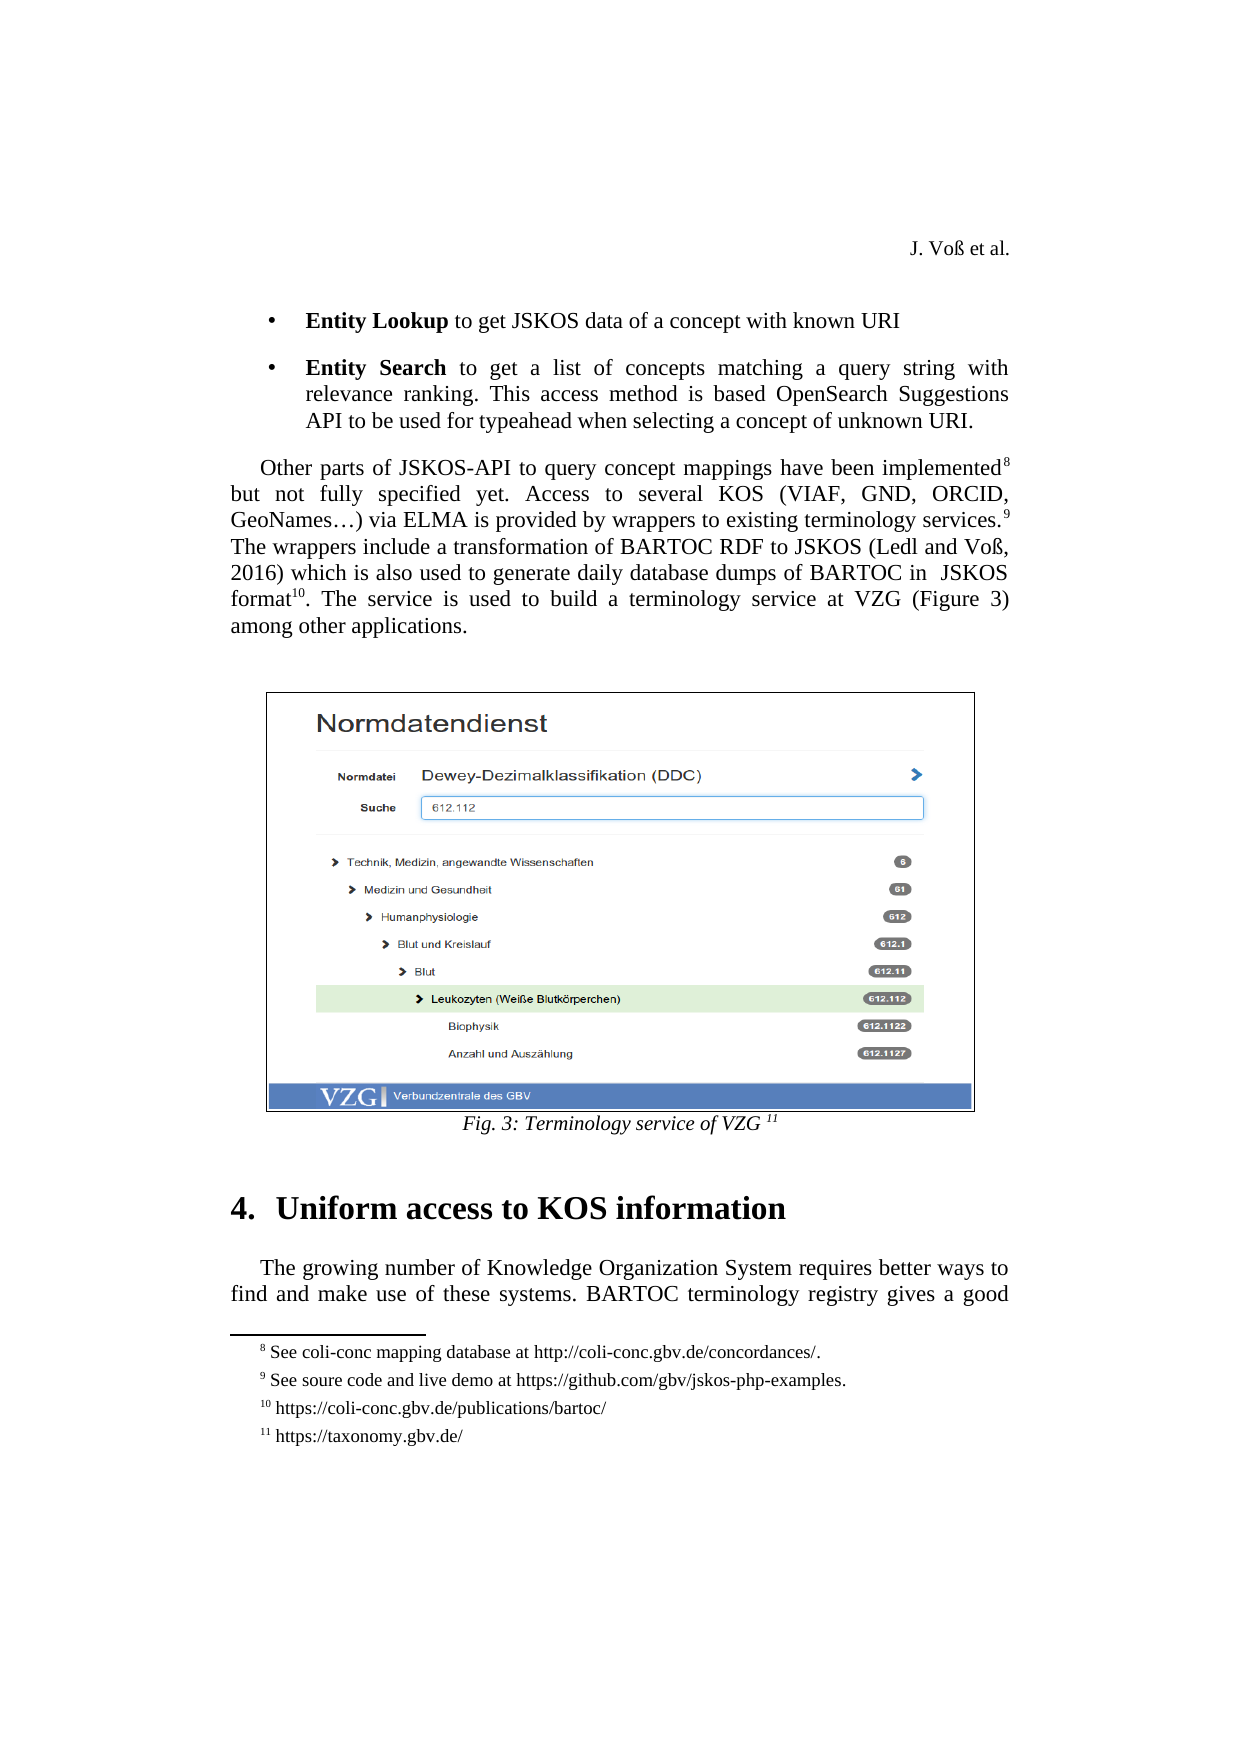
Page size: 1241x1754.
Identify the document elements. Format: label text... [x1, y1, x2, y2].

subtitle Uniform access to KOS information [230, 1189, 1010, 1227]
text See soure code and live demo at https://github.com/gbv/jskos-php-examples. [230, 1369, 1010, 1391]
list Entity Search to get a list of concepts matching a query string with relevance ranking. This access method is based OpenSearch Suggestions API to be used for typeahead when selecting a concept of unknown URI. [268, 354, 1010, 433]
text See coli-conc mapping database at http://coli-conc.gbv.de/concordances/. [230, 1341, 1010, 1363]
text https://coli-conc.gbv.de/publications/bartoc/ [230, 1397, 1010, 1419]
text Other parts of JSKOS-API to query concept mappings have been implemented but not fully specified yet. Access to several KOS (VIAF, GND, ORCID, GeoNames…) via ELMA is provided by wrappers to existing terminology services. The wrappers include a transformation of BARTOC RDF to JSKOS (Ledl and Voß, 2016) which is also used to generate daily database dumps of BARTOC in JSKOS format. The service is used to build a terminology service at VZG (Figure 3) among other applications. [230, 454, 1010, 638]
picture [268, 694, 972, 1109]
text https://taxonomy.gbv.de/ [230, 1425, 1010, 1447]
list Entity Lookup to get JSKOS data of a concept with known URI [268, 307, 1010, 333]
text Fig. 3: Terminology service of VZG [230, 692, 1010, 1135]
text The growing number of Knowledge Organization System requires better ways to find and make use of these systems. BARTOC terminology registry gives a good [230, 1254, 1010, 1307]
